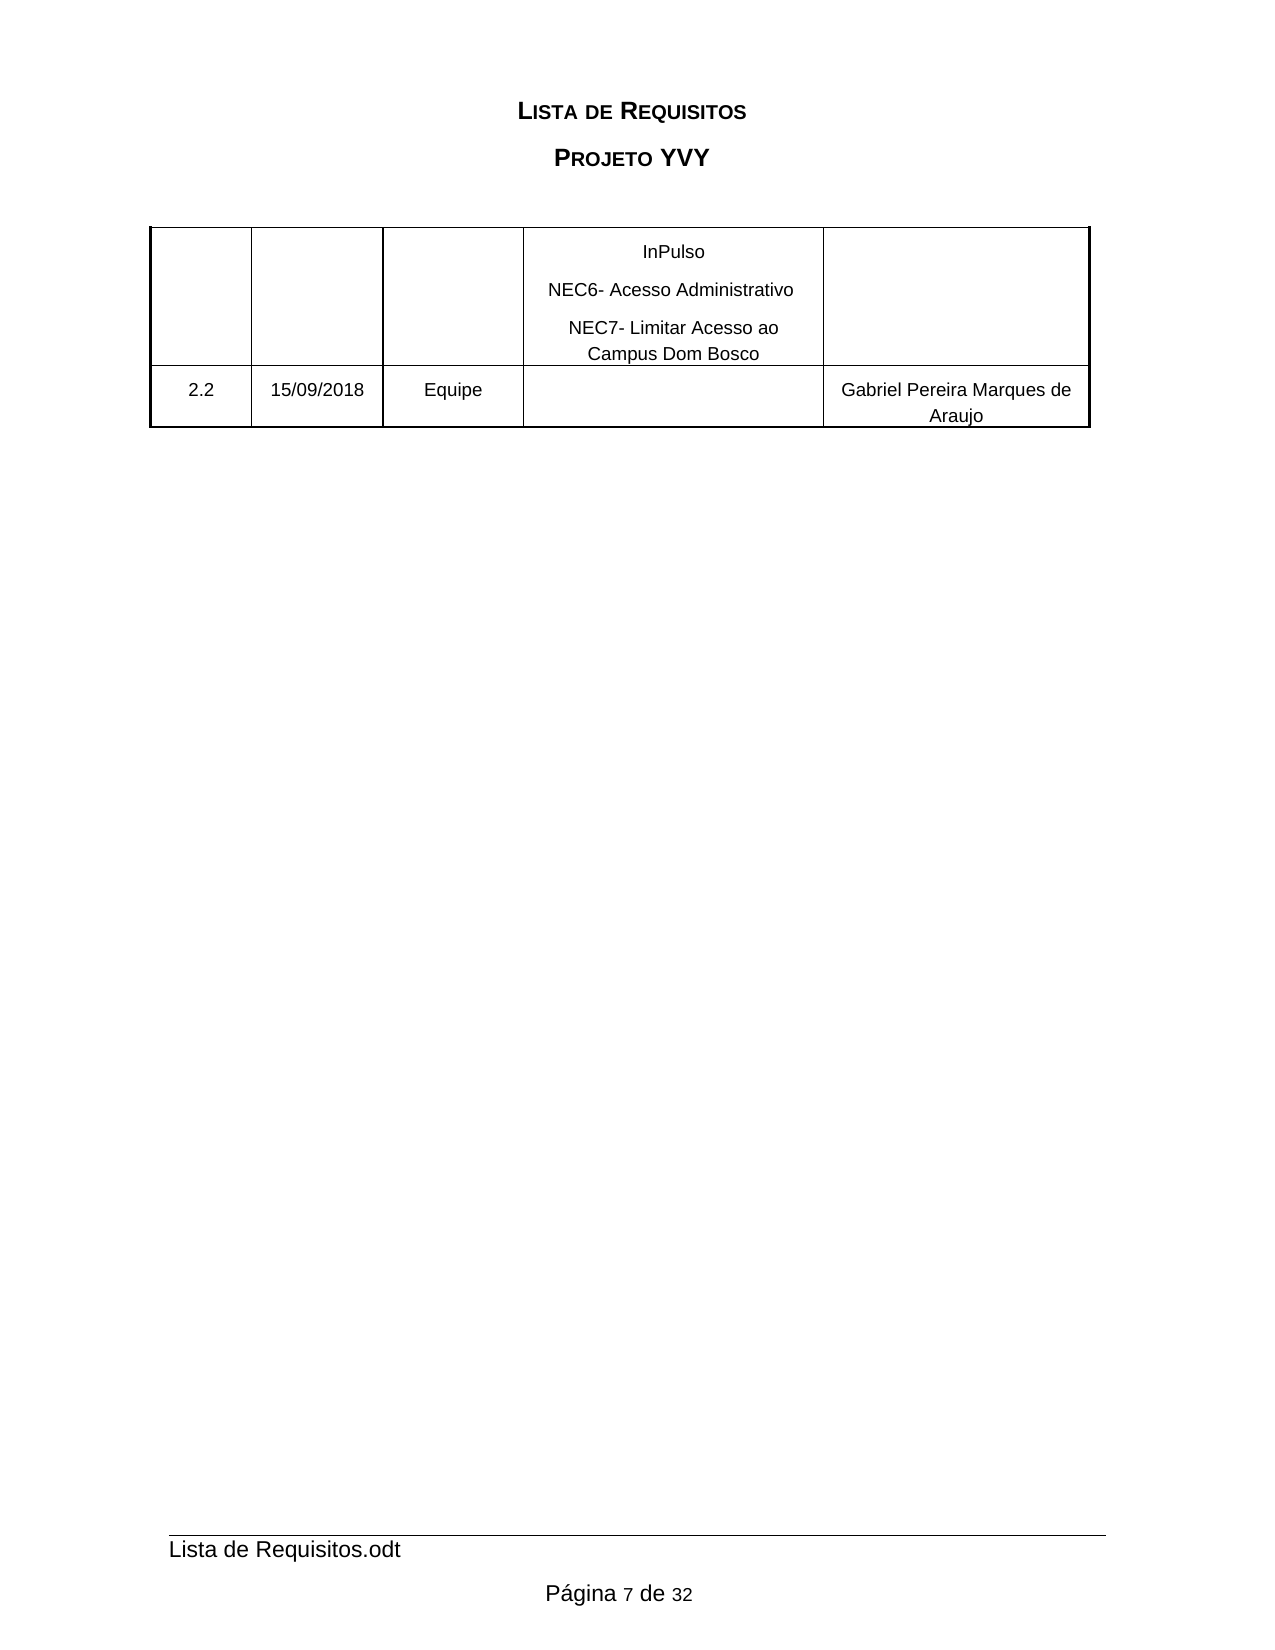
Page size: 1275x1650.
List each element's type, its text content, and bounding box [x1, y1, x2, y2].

table_cell [152, 228, 251, 364]
table_cell [384, 228, 523, 364]
table_cell 2.2 [152, 366, 251, 426]
table_cell InPulso NEC6- Acesso Administrativo NEC7- Limitar Acesso ao Campus Dom Bosco [524, 228, 823, 364]
table_cell [524, 366, 823, 426]
table_cell Gabriel Pereira Marques de Araujo [824, 366, 1088, 426]
table_cell Equipe [384, 366, 523, 426]
table_cell 15/09/2018 [252, 366, 382, 426]
table_cell [252, 228, 382, 364]
table_cell [824, 228, 1088, 364]
